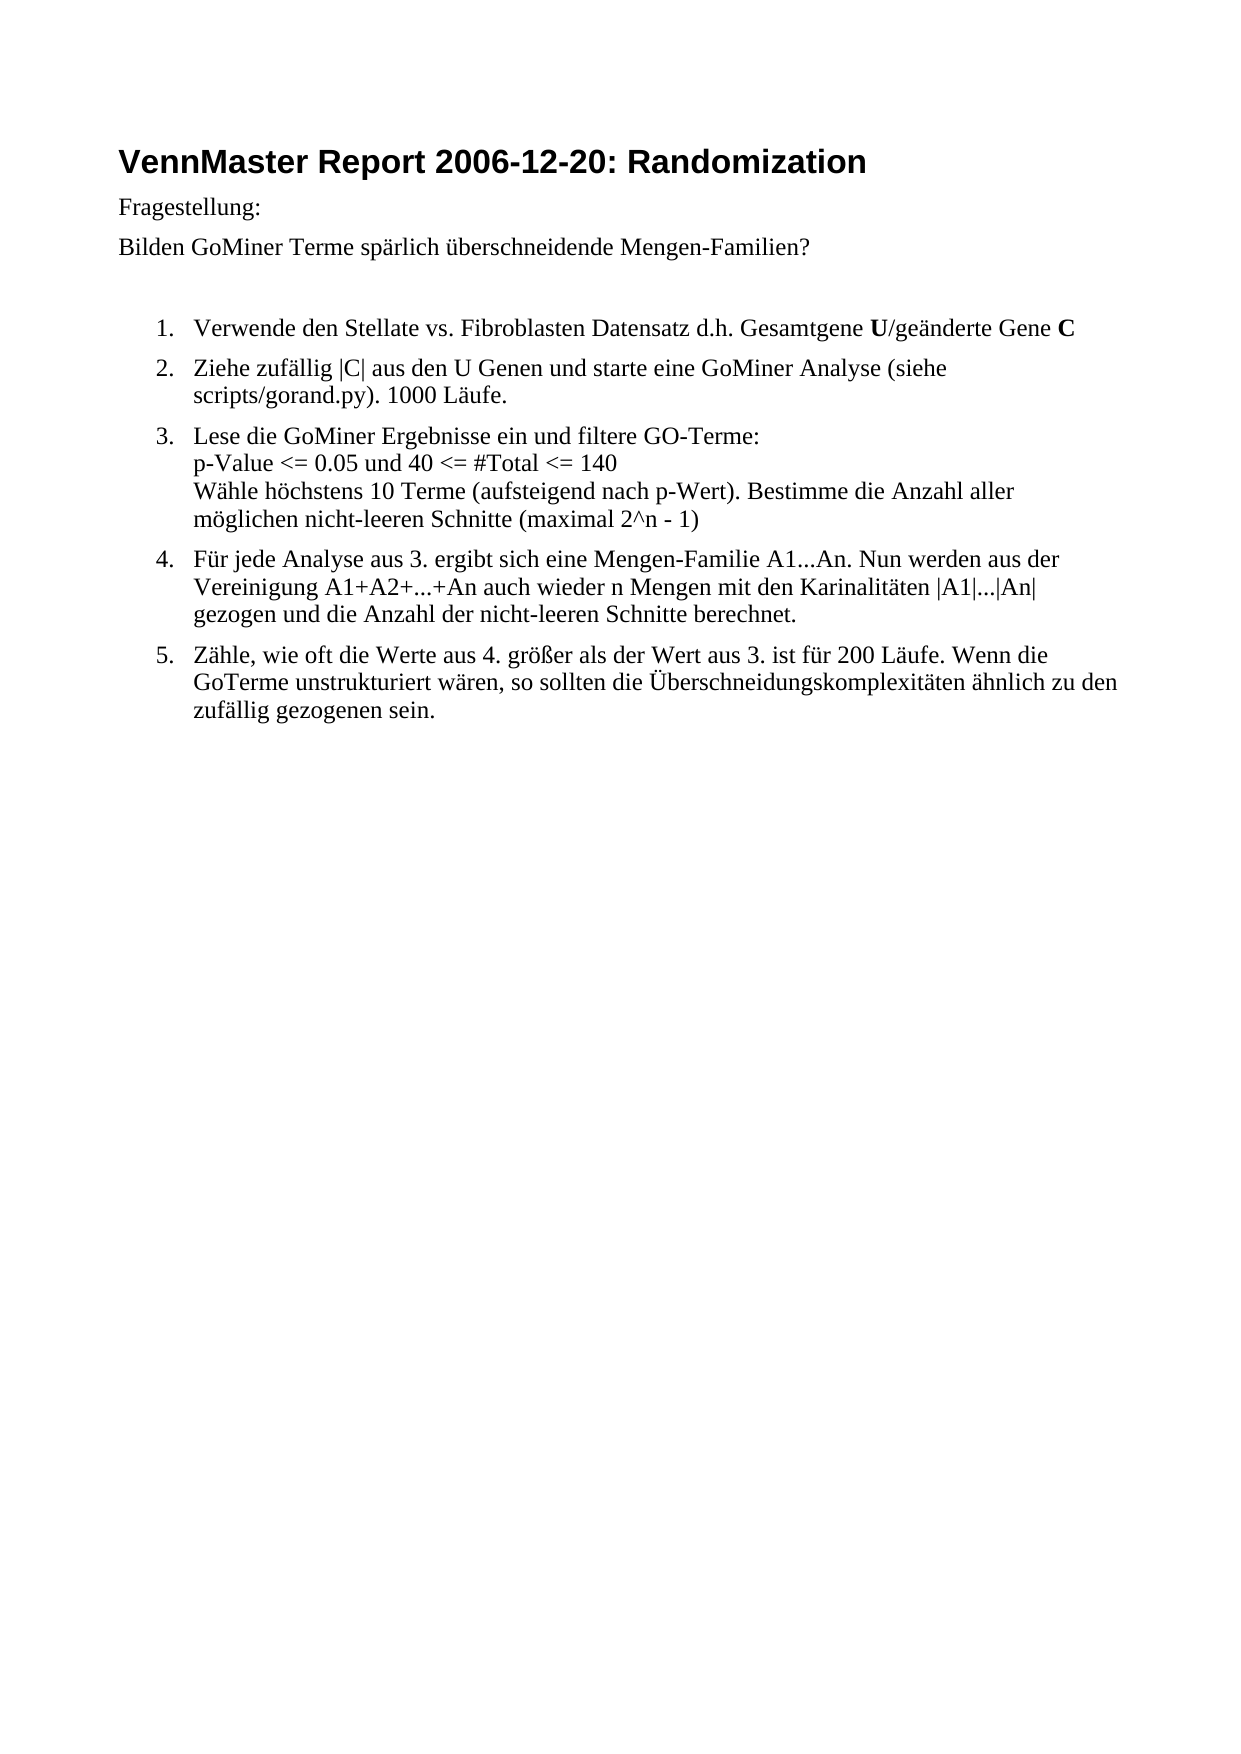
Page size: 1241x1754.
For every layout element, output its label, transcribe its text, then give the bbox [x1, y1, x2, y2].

list Ziehe zufällig |C| aus den U Genen und starte eine GoMiner Analyse (siehe scripts/gorand.py). 1000 Läufe. [156, 354, 1122, 409]
text Bilden GoMiner Terme spärlich überschneidende Mengen-Familien? [118, 233, 1122, 261]
list Lese die GoMiner Ergebnisse ein und filtere GO-Terme: p-Value <= 0.05 und 40 <= #Total <= 140 Wähle höchstens 10 Terme (aufsteigend nach p-Wert). Bestimme die Anzahl aller möglichen nicht-leeren Schnitte (maximal 2^n - 1) [156, 422, 1122, 533]
list Zähle, wie oft die Werte aus 4. größer als der Wert aus 3. ist für 200 Läufe. Wenn die GoTerme unstrukturiert wären, so sollten die Überschneidungskomplexitäten ähnlich zu den zufällig gezogenen sein. [156, 641, 1122, 724]
list Für jede Analyse aus 3. ergibt sich eine Mengen-Familie A1...An. Nun werden aus der Vereinigung A1+A2+...+An auch wieder n Mengen mit den Karinalitäten |A1|...|An| gezogen und die Anzahl der nicht-leeren Schnitte berechnet. [156, 545, 1122, 628]
list Verwende den Stellate vs. Fibroblasten Datensatz d.h. Gesamtgene U/geänderte Gene C [156, 314, 1122, 341]
text Fragestellung: [118, 193, 1122, 221]
subtitle VennMaster Report 2006-12-20: Randomization [118, 143, 1122, 181]
